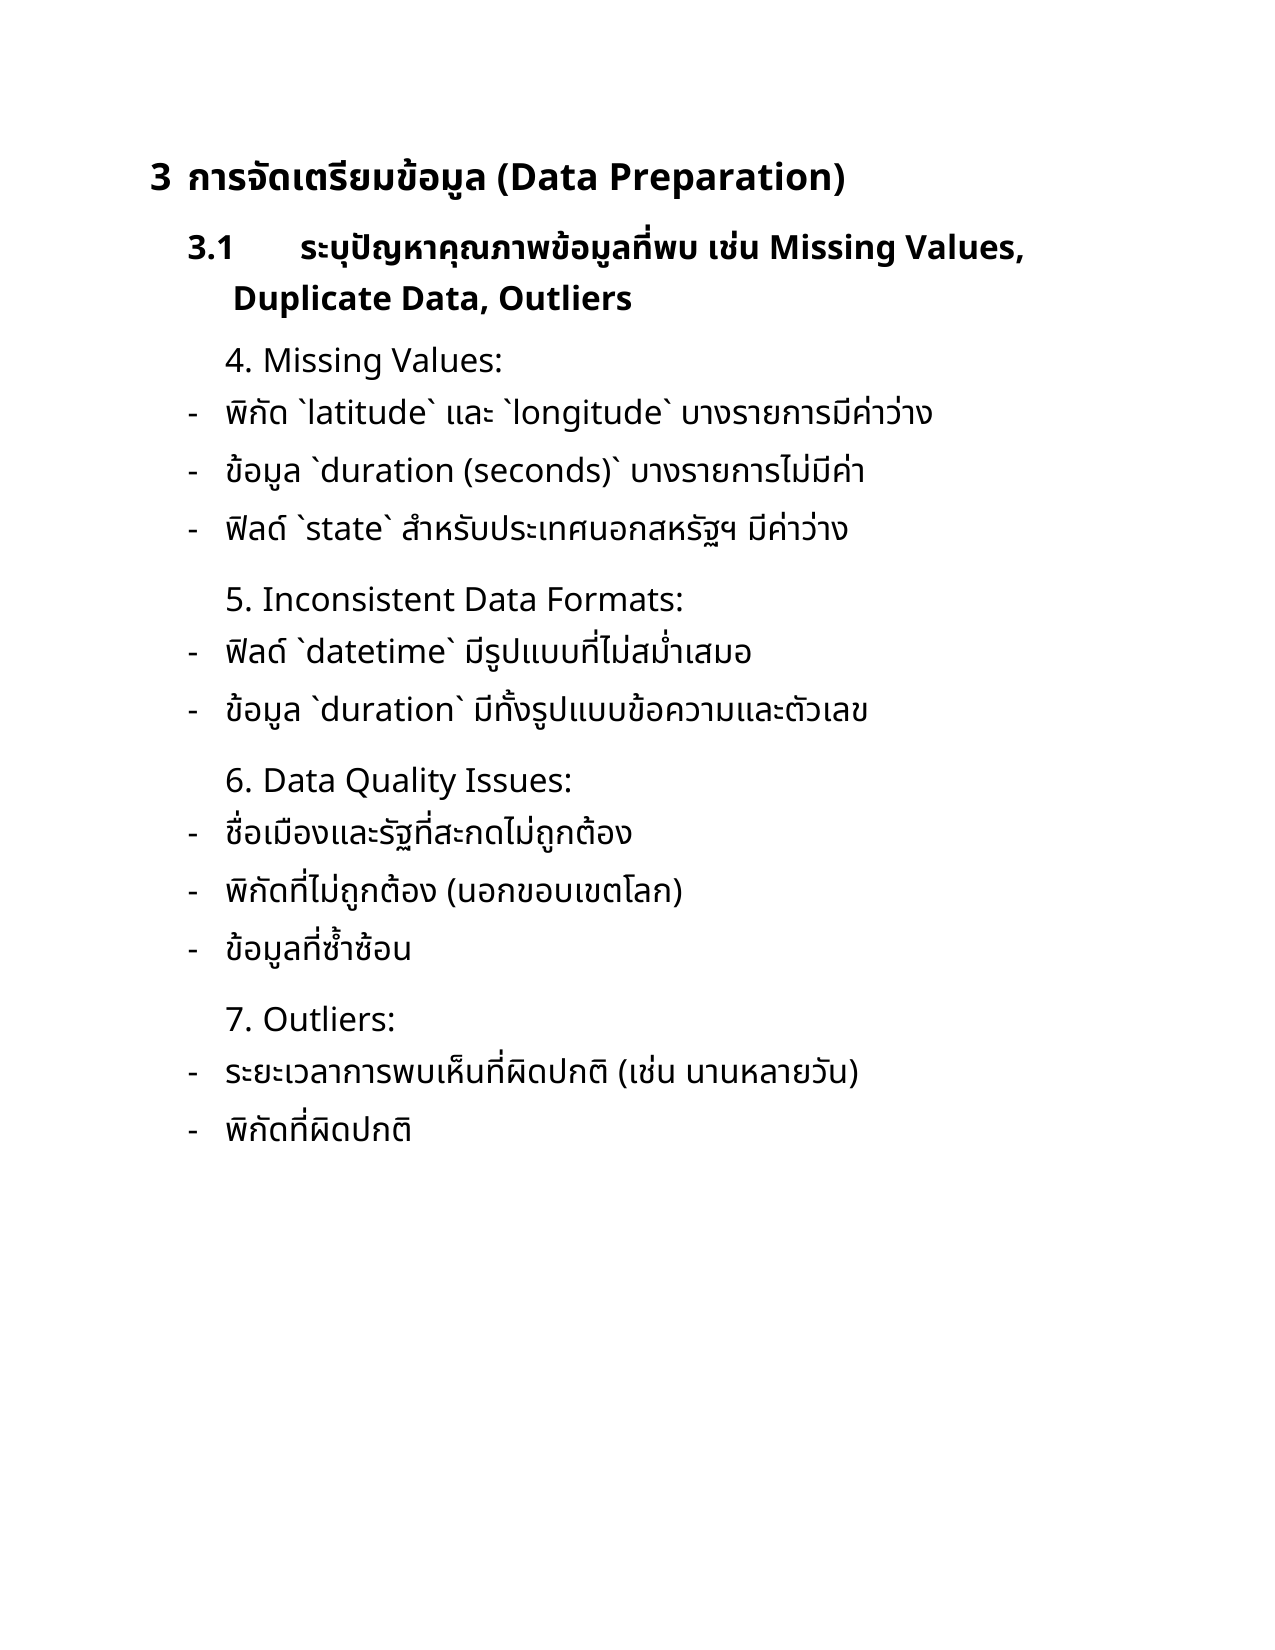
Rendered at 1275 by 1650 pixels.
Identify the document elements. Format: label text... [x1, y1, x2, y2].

list Outliers: [396, 995, 1125, 1041]
list Outliers: [225, 995, 263, 1041]
list พิกัดที่ผิดปกติ [187, 1106, 1125, 1156]
subtitle ระบุปัญหาคุณภาพข้อมูลที่พบ เช่น Missing Values, Duplicate Data, Outliers [187, 224, 1125, 320]
list พิกัดที่ไม่ถูกต้อง (นอกขอบเขตโลก) [187, 867, 1125, 917]
list ระยะเวลาการพบเห็นที่ผิดปกติ (เช่น นานหลายวัน) [187, 1048, 1125, 1098]
list ชื่อเมืองและรัฐที่สะกดไม่ถูกต้อง [187, 808, 1125, 859]
list ฟิลด์ `state` สำหรับประเทศนอกสหรัฐฯ มีค่าว่าง [187, 505, 1125, 555]
list Data Quality Issues: [225, 756, 263, 802]
list ข้อมูลที่ซ้ำซ้อน [187, 925, 1125, 975]
list Missing Values: [225, 336, 263, 382]
list พิกัด `latitude` และ `longitude` บางรายการมีค่าว่าง [187, 388, 1125, 439]
list Missing Values: [503, 336, 1125, 382]
list Inconsistent Data Formats: [684, 575, 1125, 621]
list ข้อมูล `duration` มีทั้งรูปแบบข้อความและตัวเลข [187, 686, 1125, 736]
list Data Quality Issues: [573, 756, 1125, 802]
subtitle การจัดเตรียมข้อมูล (Data Preparation) [150, 150, 1125, 207]
list Inconsistent Data Formats: [225, 575, 263, 621]
list ฟิลด์ `datetime` มีรูปแบบที่ไม่สม่ำเสมอ [187, 628, 1125, 678]
list ข้อมูล `duration (seconds)` บางรายการไม่มีค่า [187, 447, 1125, 497]
